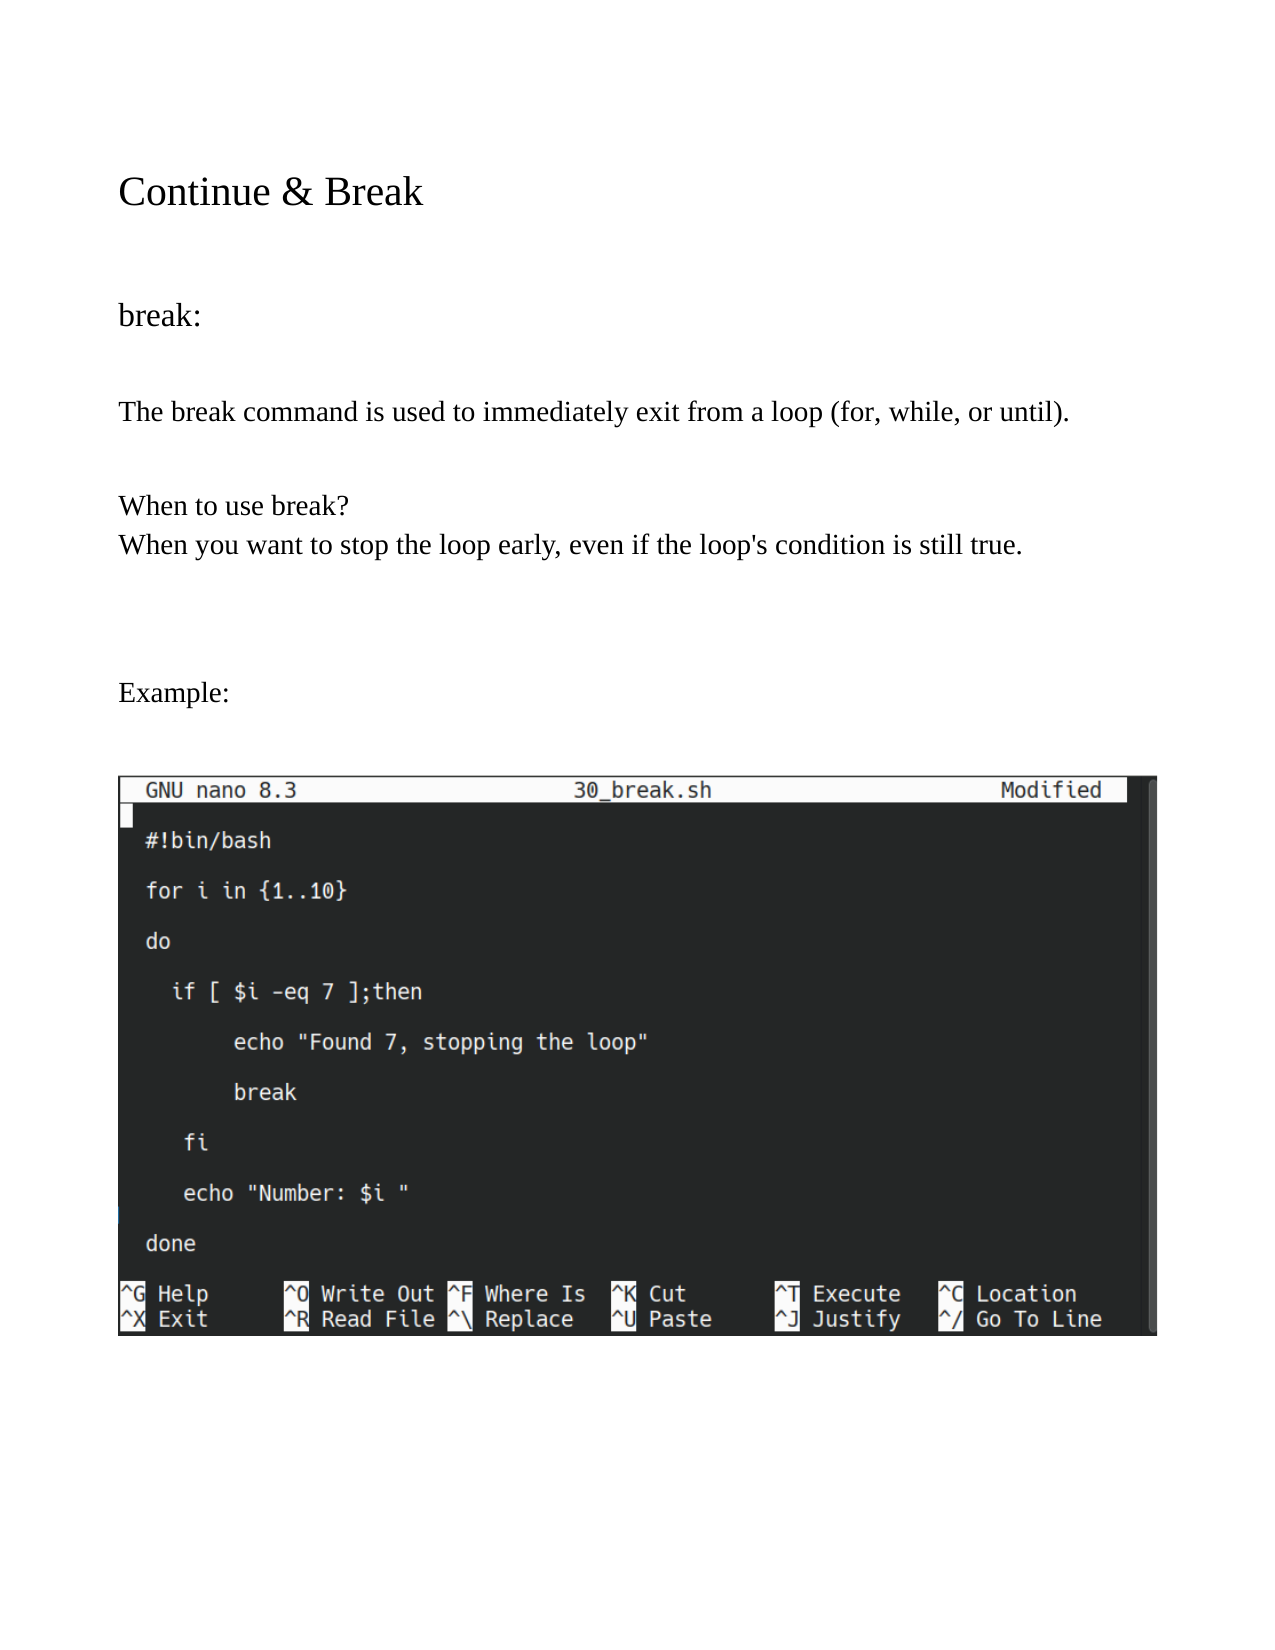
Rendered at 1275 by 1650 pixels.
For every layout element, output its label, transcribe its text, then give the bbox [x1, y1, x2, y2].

text Example: [118, 675, 1157, 709]
text Continue & Break [118, 166, 1157, 214]
text When to use break? When you want to stop the loop early, even if the loop's condition is still true. [118, 488, 1157, 560]
subtitle break: [118, 296, 1157, 334]
picture [118, 775, 1158, 1336]
subtitle The break command is used to immediately exit from a loop (for, while, or until). [118, 361, 1157, 428]
